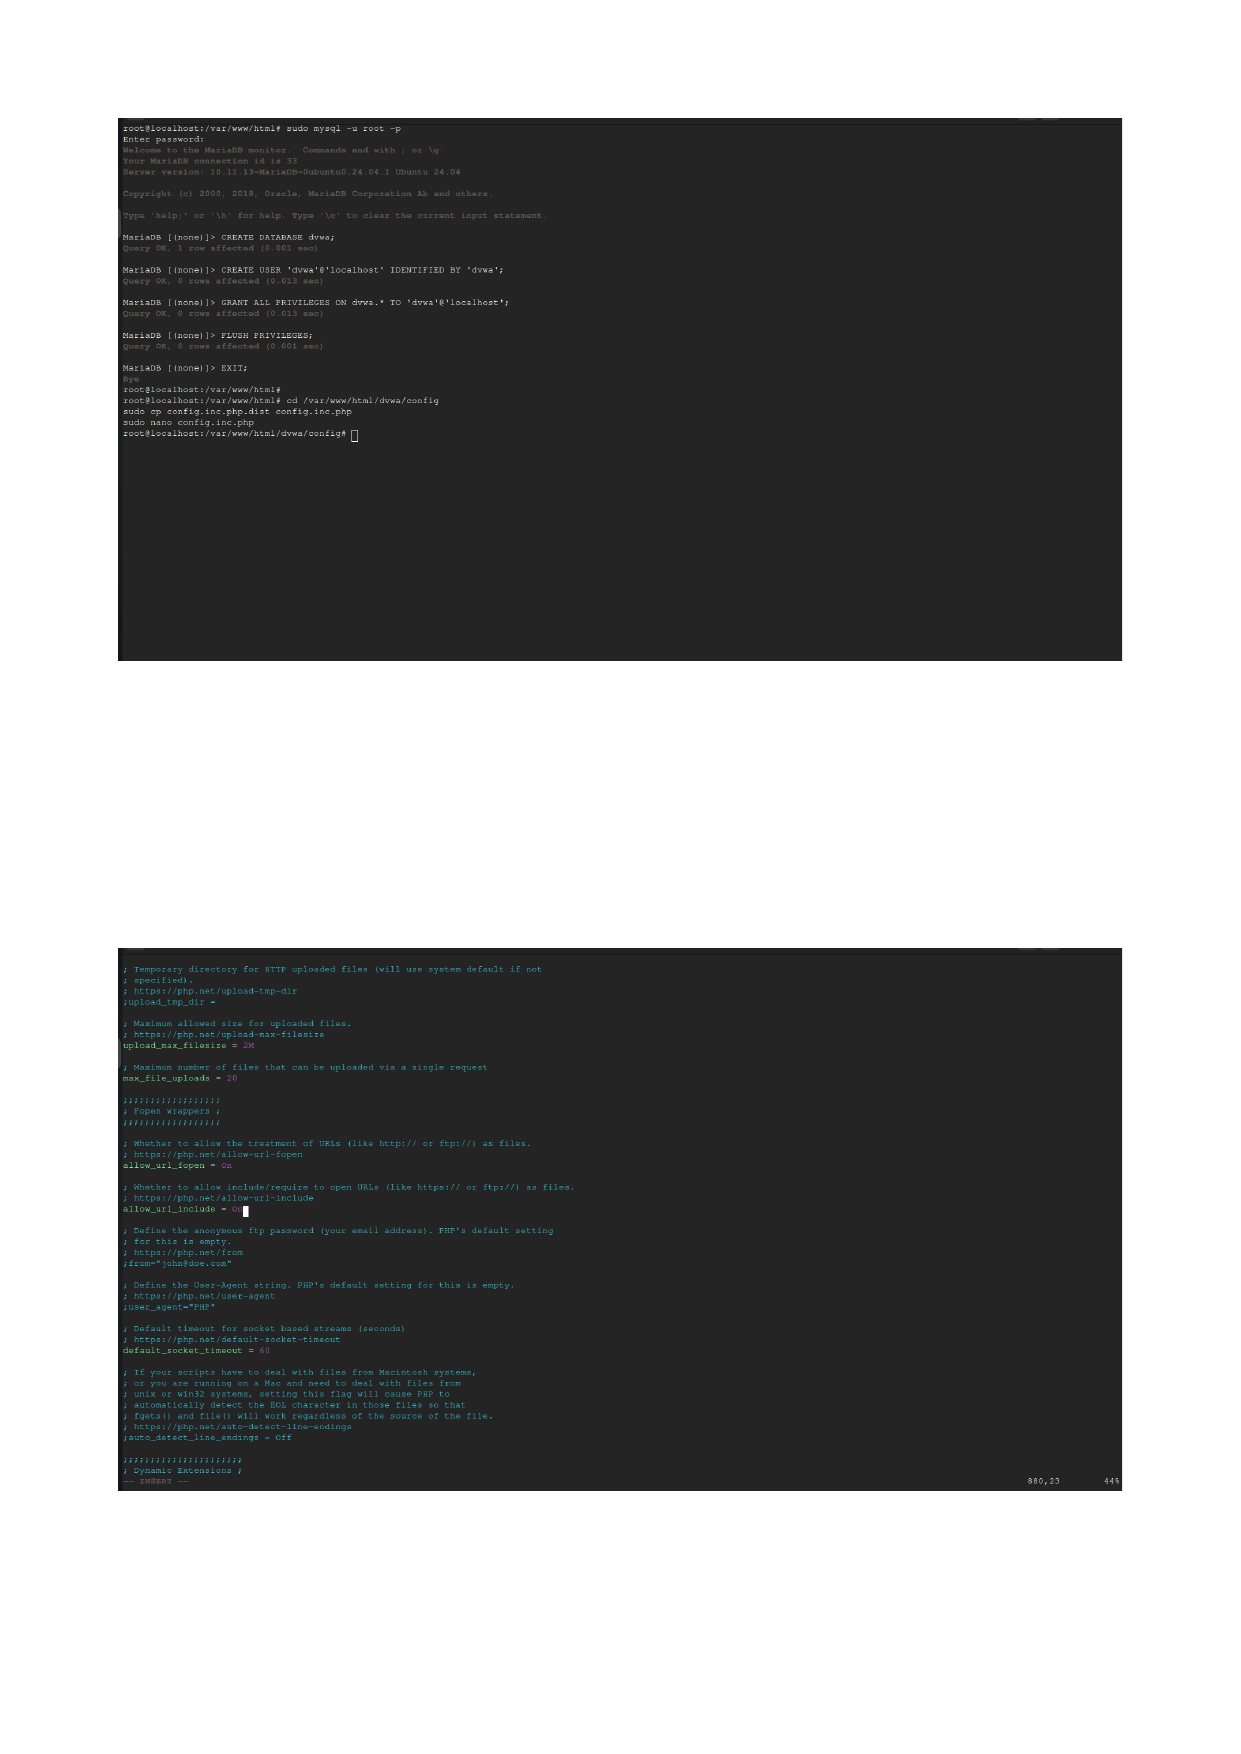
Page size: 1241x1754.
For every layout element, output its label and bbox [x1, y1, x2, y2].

picture [118, 118, 1123, 661]
picture [118, 948, 1123, 1491]
